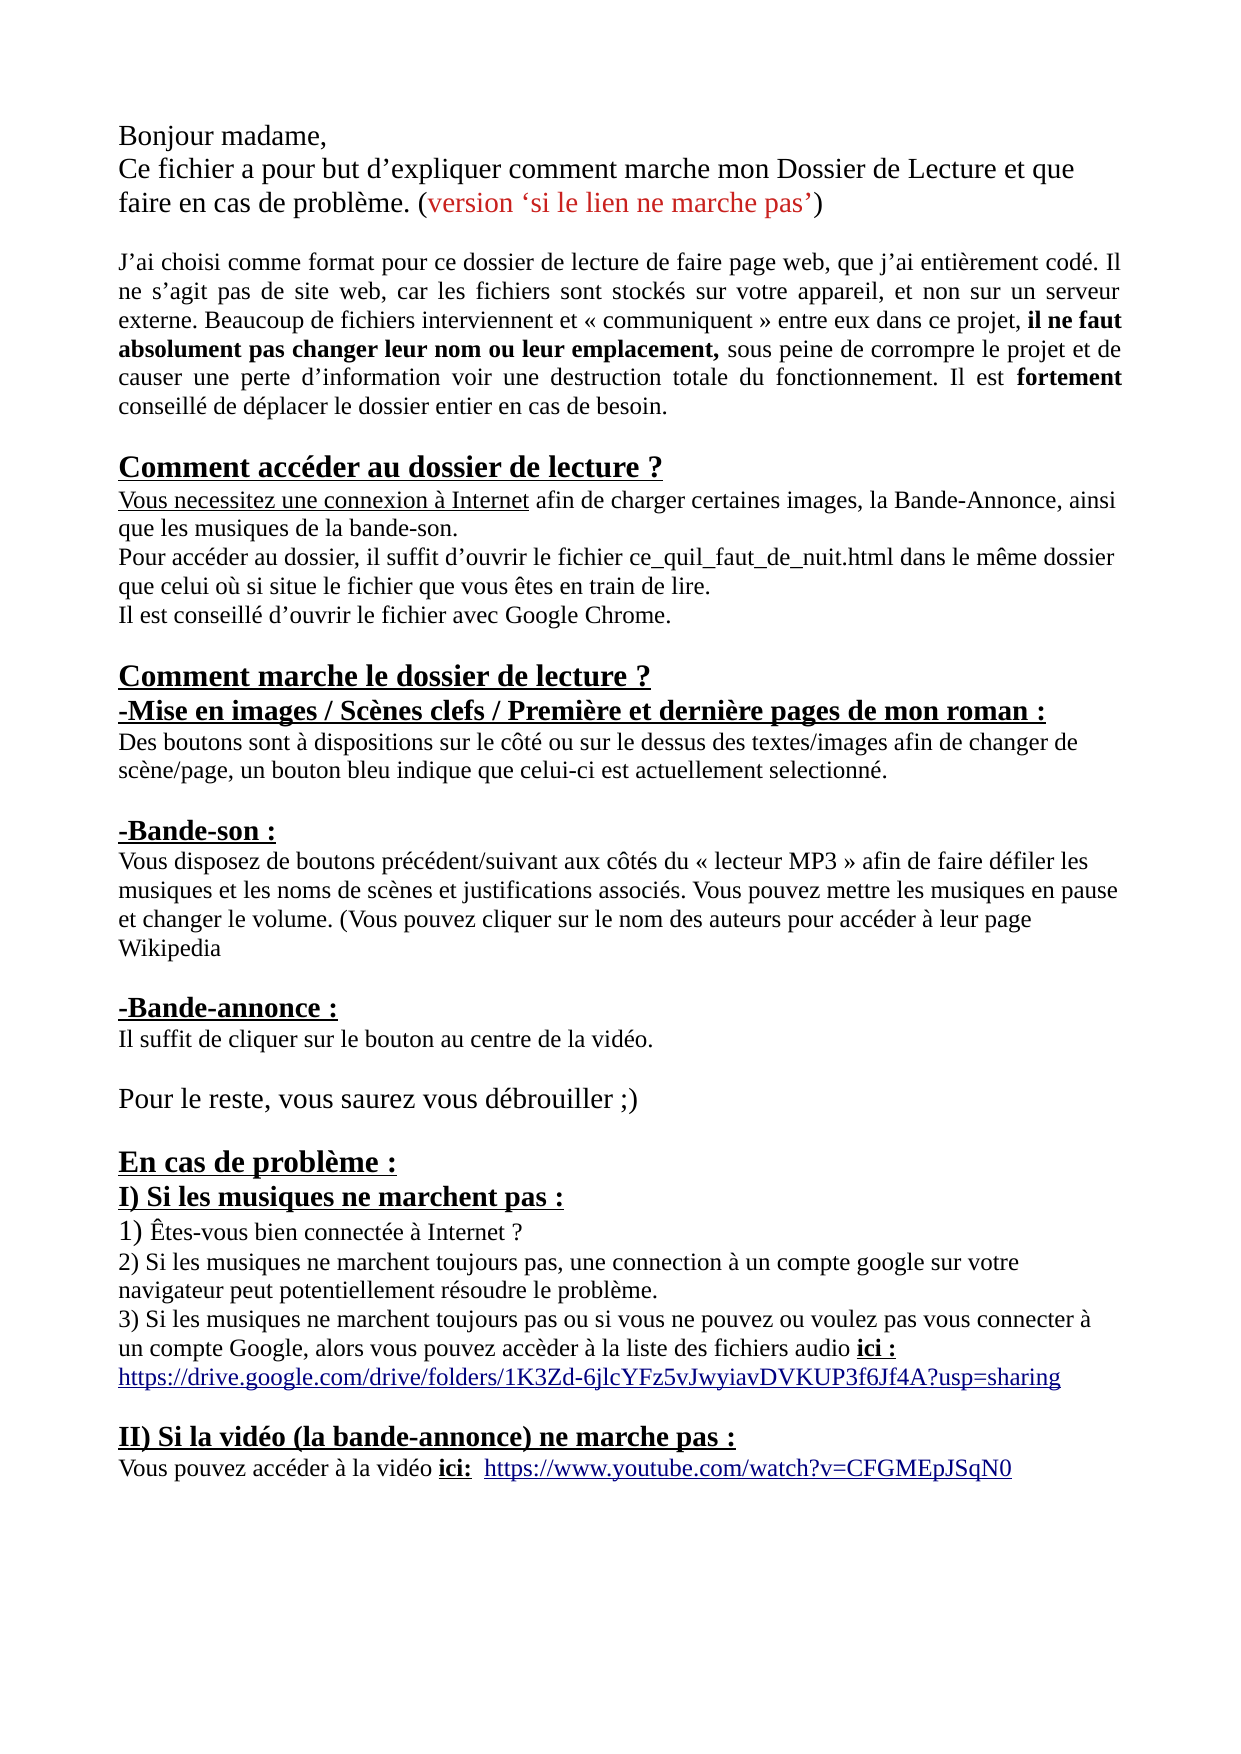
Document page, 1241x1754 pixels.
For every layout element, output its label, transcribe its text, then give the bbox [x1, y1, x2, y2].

text Vous disposez de boutons précédent/suivant aux côtés du « lecteur MP3 » afin de faire défiler les musiques et les noms de scènes et justifications associés. Vous pouvez mettre les musiques en pause et changer le volume. (Vous pouvez cliquer sur le nom des auteurs pour accéder à leur page Wikipedia [118, 846, 1122, 961]
text Comment marche le dossier de lecture ? [118, 657, 1122, 693]
text Pour le reste, vous saurez vous débrouiller ;) [118, 1081, 1122, 1115]
text J’ai choisi comme format pour ce dossier de lecture de faire page web, que j’ai entièrement codé. Il ne s’agit pas de site web, car les fichiers sont stockés sur votre appareil, et non sur un serveur externe. Beaucoup de fichiers interviennent et « communiquent » entre eux dans ce projet, il ne faut absolument pas changer leur nom ou leur emplacement, sous peine de corrompre le projet et de causer une perte d’information voir une destruction totale du fonctionnement. Il est fortement conseillé de déplacer le dossier entier en cas de besoin. [118, 247, 1122, 420]
text 3) Si les musiques ne marchent toujours pas ou si vous ne pouvez ou voulez pas vous connecter à un compte Google, alors vous pouvez accèder à la liste des fichiers audio ici : https://drive.google.com/drive/folders/1K3Zd-6jlcYFz5vJwyiavDVKUP3f6Jf4A?usp=sharing [118, 1304, 1122, 1390]
text Comment accéder au dossier de lecture ? [118, 449, 1122, 485]
text En cas de problème : [118, 1143, 1122, 1179]
text Il suffit de cliquer sur le bouton au centre de la vidéo. [118, 1024, 1122, 1052]
text II) Si la vidéo (la bande-annonce) ne marche pas : [118, 1419, 1122, 1453]
text Vous necessitez une connexion à Internet afin de charger certaines images, la Bande-Annonce, ainsi que les musiques de la bande-son. [118, 485, 1122, 542]
text -Bande-son : [118, 813, 1122, 846]
text 2) Si les musiques ne marchent toujours pas, une connection à un compte google sur votre navigateur peut potentiellement résoudre le problème. [118, 1247, 1122, 1304]
text Vous pouvez accéder à la vidéo ici: https://www.youtube.com/watch?v=CFGMEpJSqN0 [118, 1453, 1122, 1481]
text Bonjour madame, Ce fichier a pour but d’expliquer comment marche mon Dossier de Lecture et que faire en cas de problème. (version ‘si le lien ne marche pas’) [118, 118, 1122, 219]
text -Bande-annonce : [118, 990, 1122, 1024]
text I) Si les musiques ne marchent pas : 1) Êtes-vous bien connectée à Internet ? [118, 1179, 1122, 1247]
text -Mise en images / Scènes clefs / Première et dernière pages de mon roman : Des boutons sont à dispositions sur le côté ou sur le dessus des textes/images afin de changer de scène/page, un bouton bleu indique que celui-ci est actuellement selectionné. [118, 693, 1122, 784]
text Pour accéder au dossier, il suffit d’ouvrir le fichier ce_quil_faut_de_nuit.html dans le même dossier que celui où si situe le fichier que vous êtes en train de lire. Il est conseillé d’ouvrir le fichier avec Google Chrome. [118, 542, 1122, 628]
